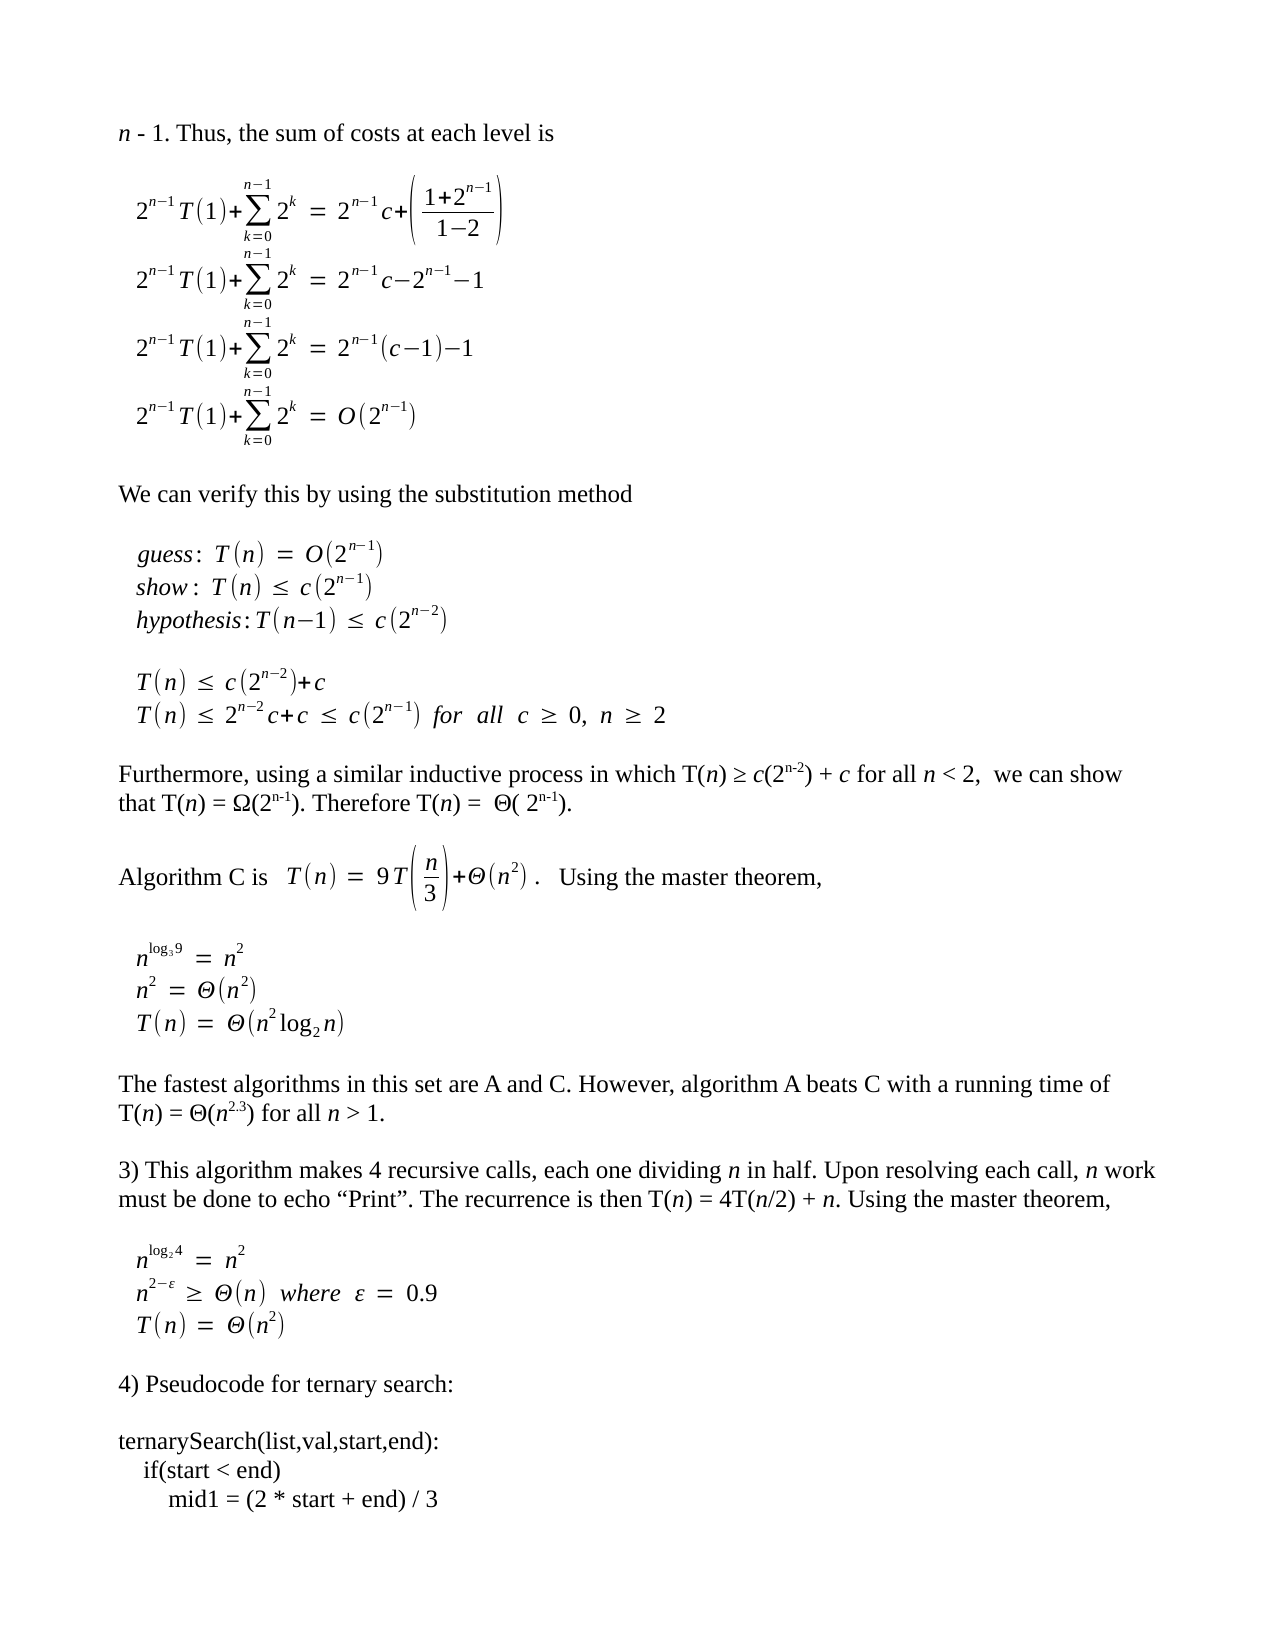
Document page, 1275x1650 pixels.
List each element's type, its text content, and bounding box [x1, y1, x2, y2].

text We can verify this by using the substitution method [118, 479, 1157, 507]
text mid1 = (2 * start + end) / 3 [118, 1484, 1157, 1512]
text The fastest algorithms in this set are A and C. However, algorithm A beats C with a running time of T(n) = Θ(n2.3) for all n > 1. [118, 1069, 1157, 1127]
text Algorithm C isUsing the master theorem, [118, 846, 1157, 911]
text Furthermore, using a similar inductive process in which T(n) ≥ c(2n-2) + c for all n < 2, we can show that T(n) = Ω(2n-1). Therefore T(n) = Θ( 2n-1). [118, 759, 1157, 817]
text 3) This algorithm makes 4 recursive calls, each one dividing n in half. Upon resolving each call, n work must be done to echo “Print”. The recurrence is then T(n) = 4T(n/2) + n. Using the master theorem, [118, 1155, 1157, 1213]
text if(start < end) [118, 1455, 1157, 1484]
text 4) Pseudocode for ternary search: [118, 1369, 1157, 1397]
text n - 1. Thus, the sum of costs at each level is [118, 118, 1157, 147]
text ternarySearch(list,val,start,end): [118, 1426, 1157, 1455]
